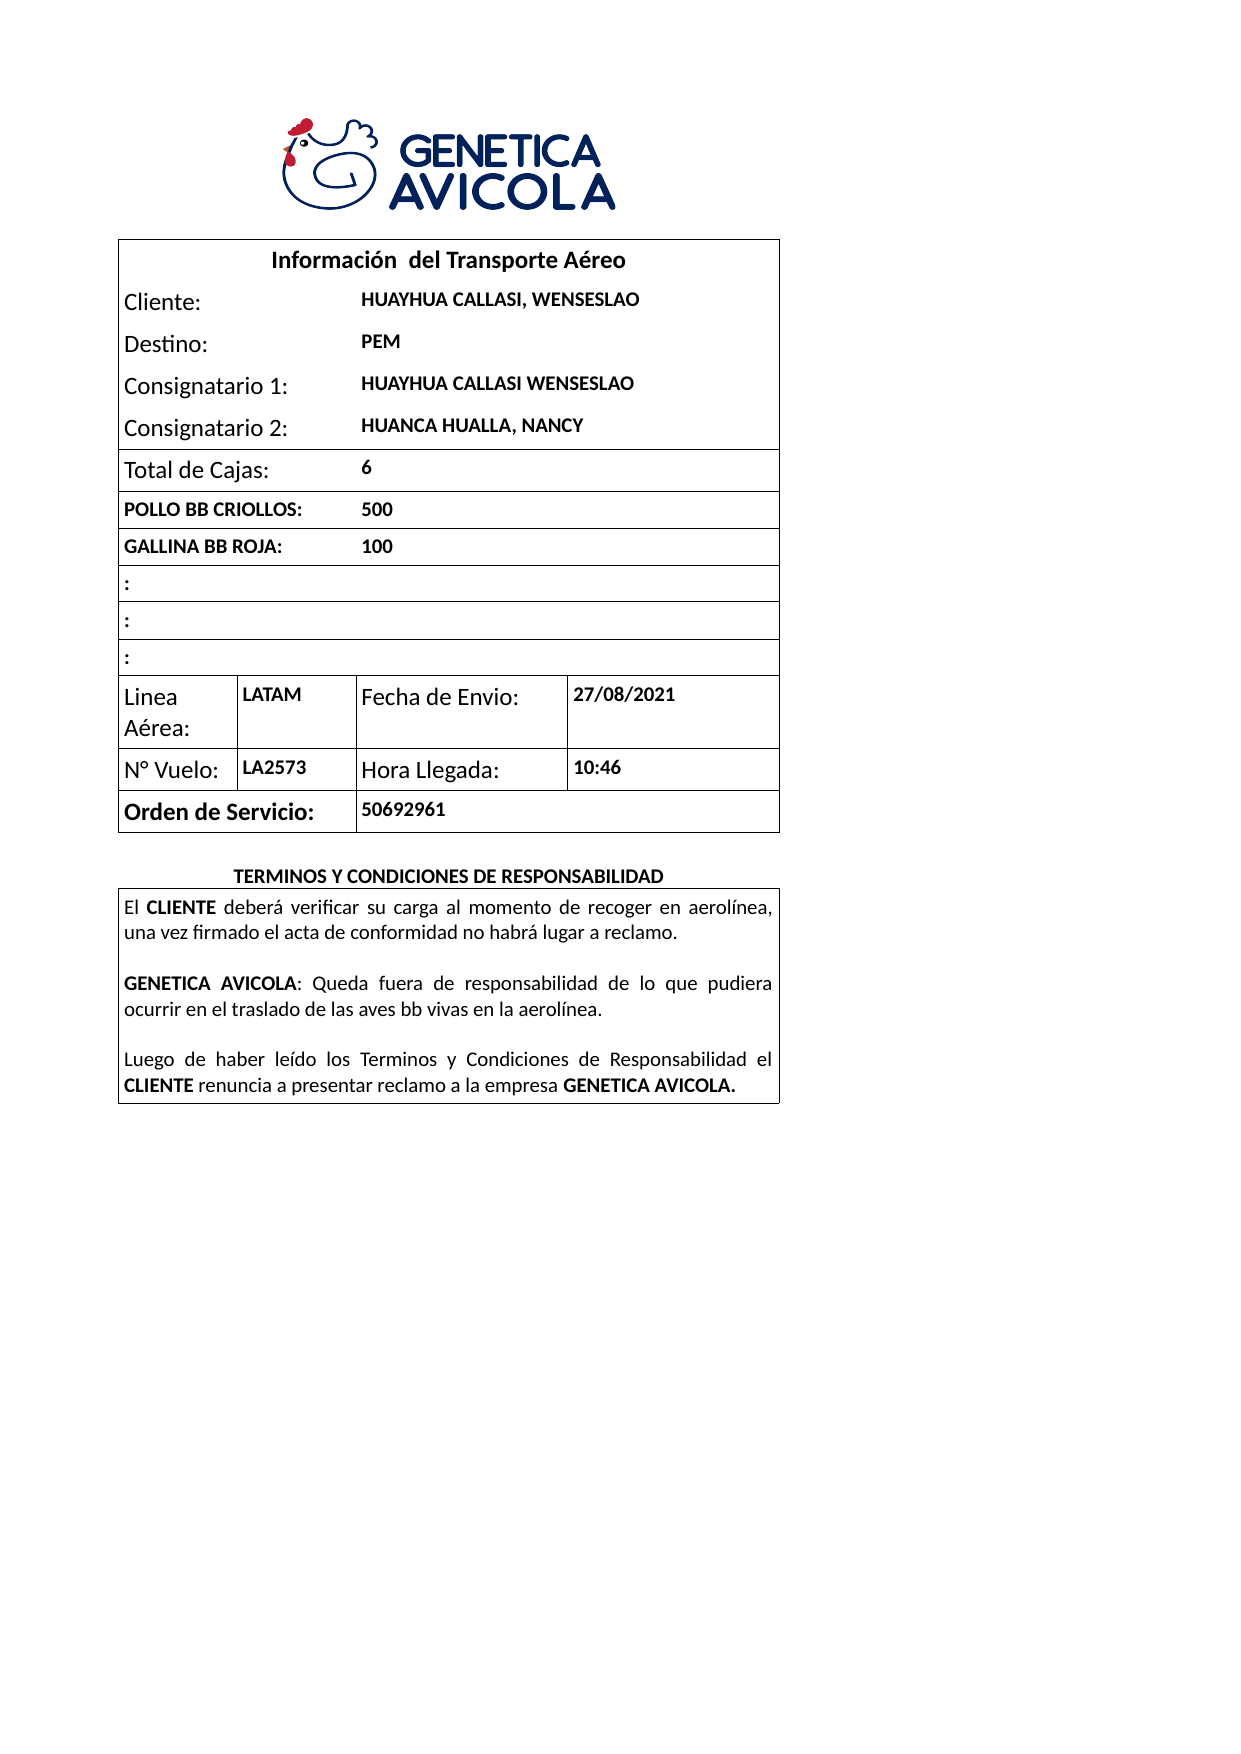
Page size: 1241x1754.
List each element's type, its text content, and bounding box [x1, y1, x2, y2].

table_cell 6 [356, 450, 779, 491]
table_cell Fecha de Envio: [357, 676, 567, 748]
table_cell Destino: [119, 323, 356, 364]
table_cell LATAM [238, 676, 356, 748]
table_cell Hora Llegada: [357, 749, 567, 790]
table_cell 27/08/2021 [568, 676, 779, 748]
table_cell : [119, 602, 356, 638]
table_cell : [119, 566, 356, 601]
table_cell PEM [356, 323, 779, 364]
table_cell Total de Cajas: [119, 450, 356, 491]
table_cell HUAYHUA CALLASI, WENSESLAO [356, 281, 779, 322]
picture [282, 118, 616, 210]
table_cell HUANCA HUALLA, NANCY [356, 406, 779, 448]
table_cell [356, 640, 779, 675]
table_cell 50692961 [357, 791, 779, 832]
table_cell 500 [356, 492, 779, 527]
table_cell GALLINA BB ROJA: [119, 529, 356, 564]
table_cell : [119, 640, 356, 675]
table_cell N° Vuelo: [119, 749, 237, 790]
table_cell El CLIENTE deberá verificar su carga al momento de recoger en aerolínea, una vez firmado el acta de conformidad no habrá lugar a reclamo. GENETICA AVICOLA: Queda fuera de responsabilidad de lo que pudiera ocurrir en el traslado de las aves bb vivas en la aerolínea. Luego de haber leído los Terminos y Condiciones de Responsabilidad el CLIENTE renuncia a presentar reclamo a la empresa GENETICA AVICOLA. [119, 889, 779, 1103]
table_cell Cliente: [119, 281, 356, 322]
table_header Información del Transporte Aéreo [119, 240, 779, 281]
table_cell POLLO BB CRIOLLOS: [119, 492, 356, 527]
table_cell [356, 602, 779, 638]
table_cell LA2573 [238, 749, 356, 790]
table_cell Consignatario 2: [119, 406, 356, 448]
table_cell 100 [356, 529, 779, 564]
table_cell Consignatario 1: [119, 365, 356, 406]
table_cell Orden de Servicio: [119, 791, 356, 832]
table_cell [356, 566, 779, 601]
table_cell Linea Aérea: [119, 676, 237, 748]
table_cell TERMINOS Y CONDICIONES DE RESPONSABILIDAD [118, 833, 779, 888]
table_cell 10:46 [568, 749, 779, 790]
table_cell HUAYHUA CALLASI WENSESLAO [356, 365, 779, 406]
